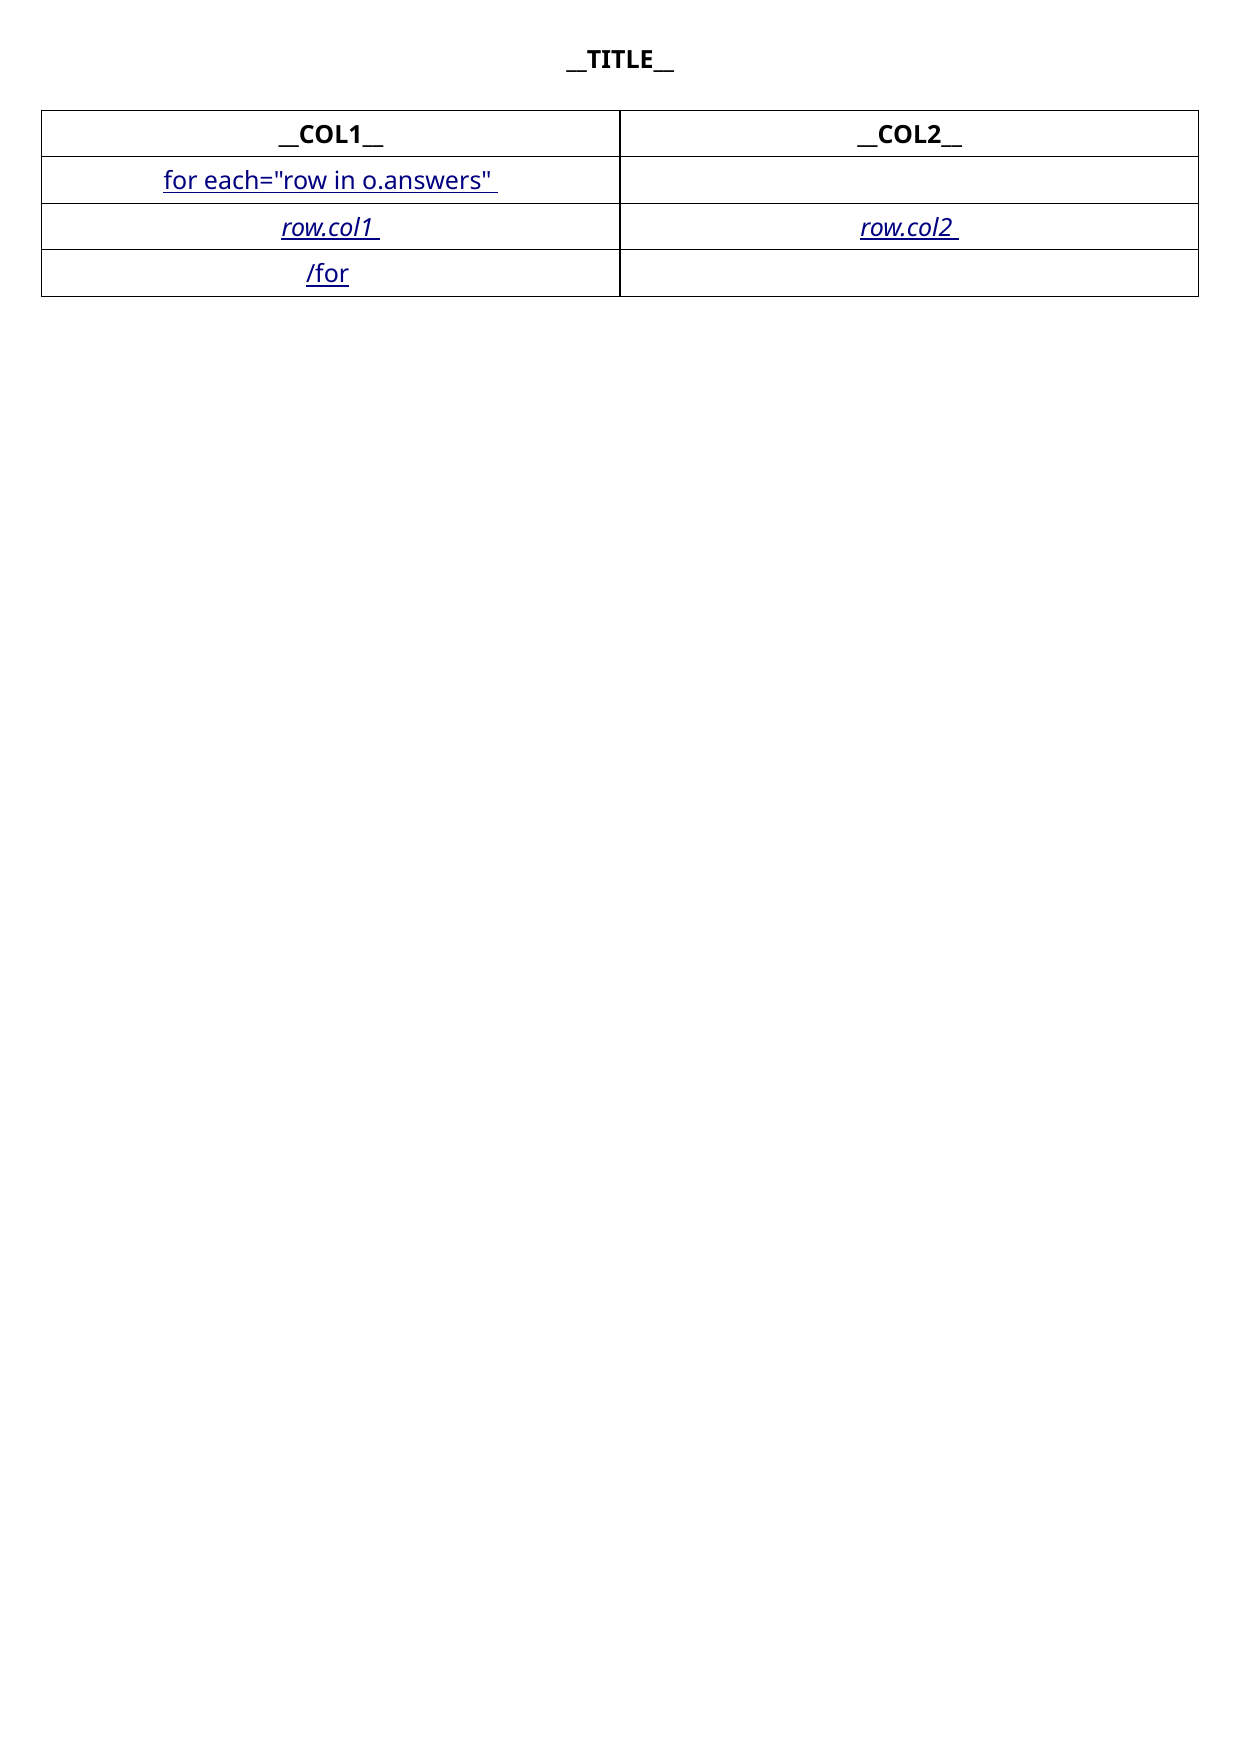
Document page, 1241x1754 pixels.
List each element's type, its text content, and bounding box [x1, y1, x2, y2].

table_cell row.col2 [621, 204, 1198, 249]
table_cell /for [42, 250, 619, 296]
table_cell for each="row in o.answers" [42, 157, 619, 203]
text __TITLE__ [41, 41, 1199, 75]
table_cell [621, 157, 1198, 203]
table_cell row.col1 [42, 204, 619, 249]
table_header __COL2__ [621, 111, 1198, 156]
table_header __COL1__ [42, 111, 619, 156]
table_cell [621, 250, 1198, 296]
